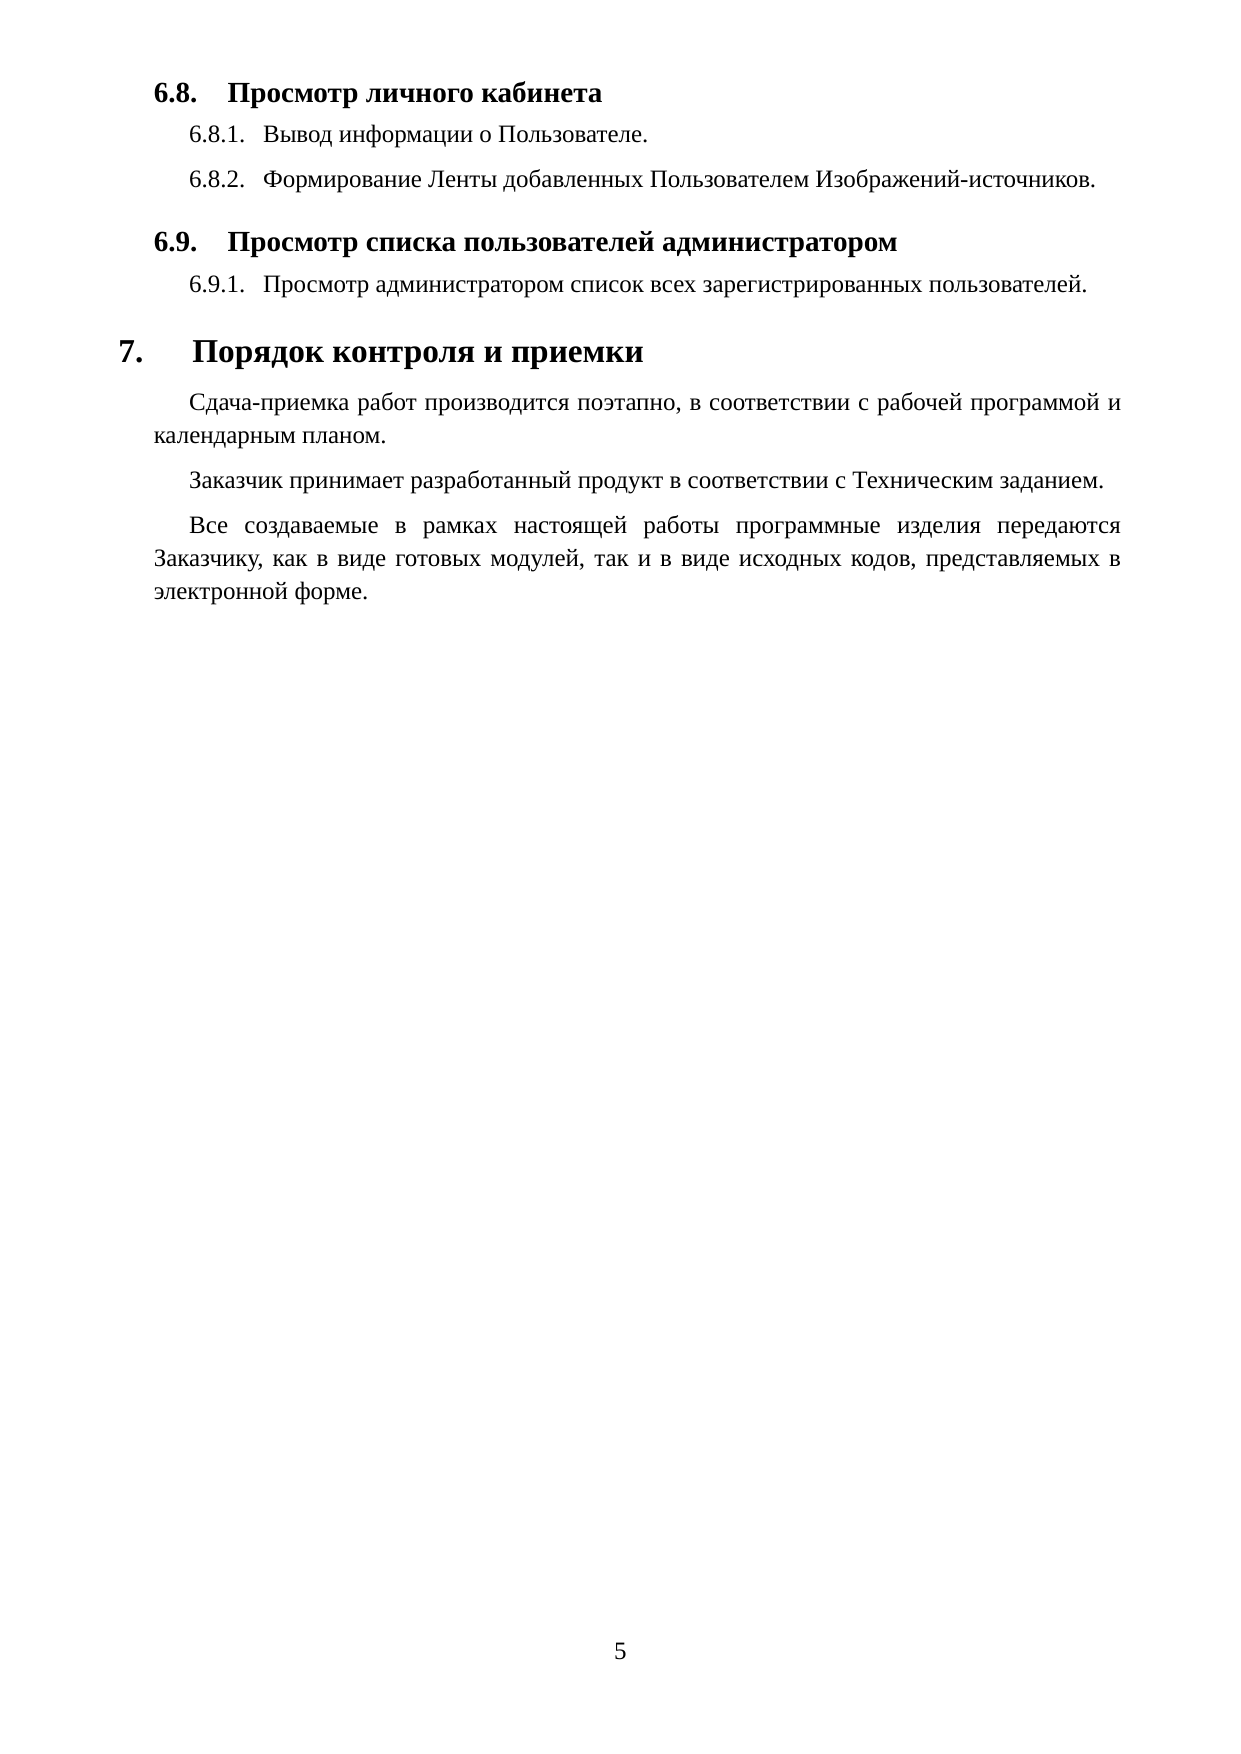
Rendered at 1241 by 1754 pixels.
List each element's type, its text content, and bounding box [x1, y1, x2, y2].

subtitle Просмотр списка пользователей администратором [153, 224, 1122, 258]
subtitle Просмотр администратором список всех зарегистрированных пользователей. [189, 269, 1122, 297]
subtitle Вывод информации о Пользователе. [189, 119, 1122, 148]
text Все создаваемые в рамках настоящей работы программные изделия передаются Заказчику, как в виде готовых модулей, так и в виде исходных кодов, представляемых в электронной форме. [153, 510, 1122, 604]
text Заказчик принимает разработанный продукт в соответствии с Техническим заданием. [153, 465, 1122, 494]
subtitle Порядок контроля и приемки [118, 331, 1122, 369]
subtitle Формирование Ленты добавленных Пользователем Изображений-источников. [189, 164, 1122, 193]
text Сдача-приемка работ производится поэтапно, в соответствии с рабочей программой и календарным планом. [153, 387, 1122, 449]
subtitle Просмотр личного кабинета [153, 75, 1122, 108]
